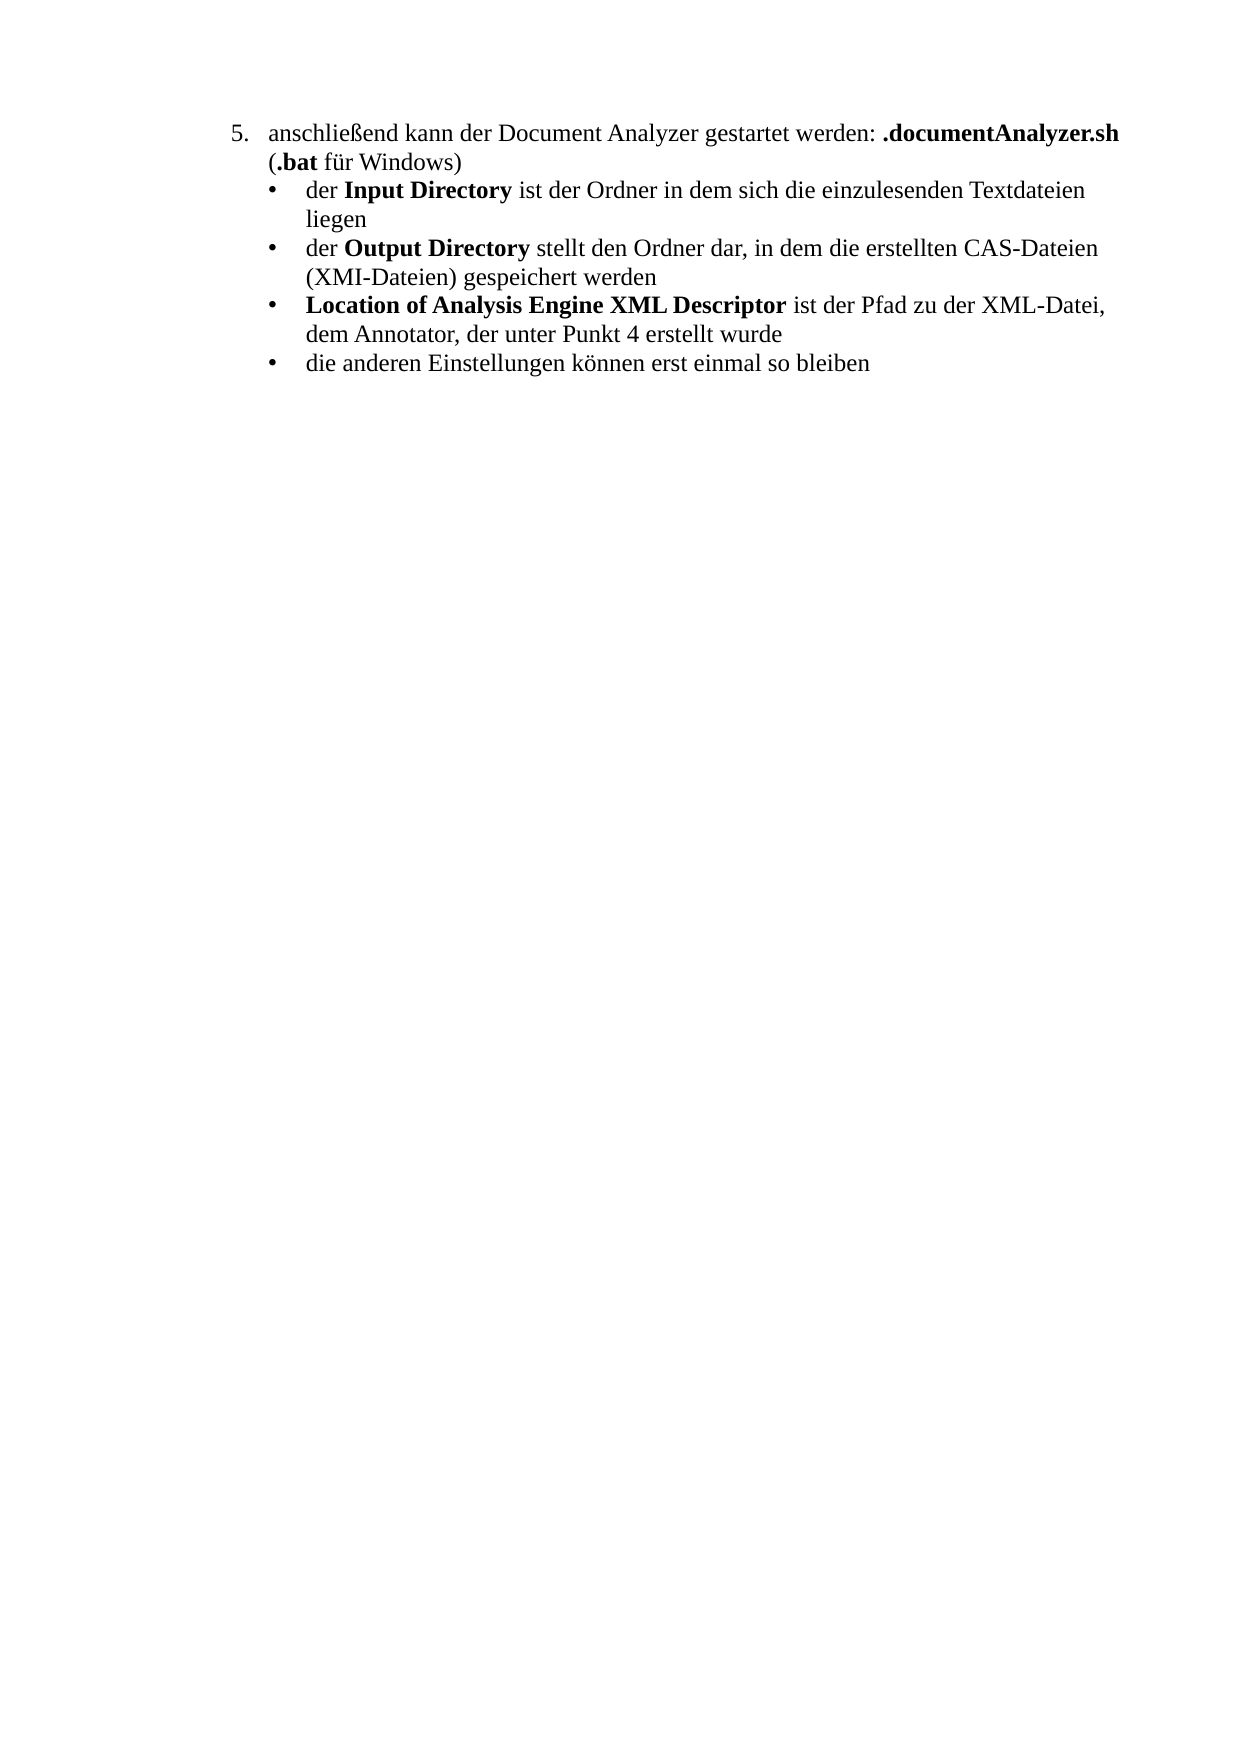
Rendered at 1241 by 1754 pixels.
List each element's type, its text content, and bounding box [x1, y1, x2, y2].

list die anderen Einstellungen können erst einmal so bleiben [268, 348, 1122, 377]
list anschließend kann der Document Analyzer gestartet werden: .documentAnalyzer.sh (.bat für Windows) [231, 118, 1122, 176]
list Location of Analysis Engine XML Descriptor ist der Pfad zu der XML-Datei, dem Annotator, der unter Punkt 4 erstellt wurde [268, 291, 1122, 348]
list der Output Directory stellt den Ordner dar, in dem die erstellten CAS-Dateien (XMI-Dateien) gespeichert werden [268, 233, 1122, 291]
list der Input Directory ist der Ordner in dem sich die einzulesenden Textdateien liegen [268, 176, 1122, 233]
